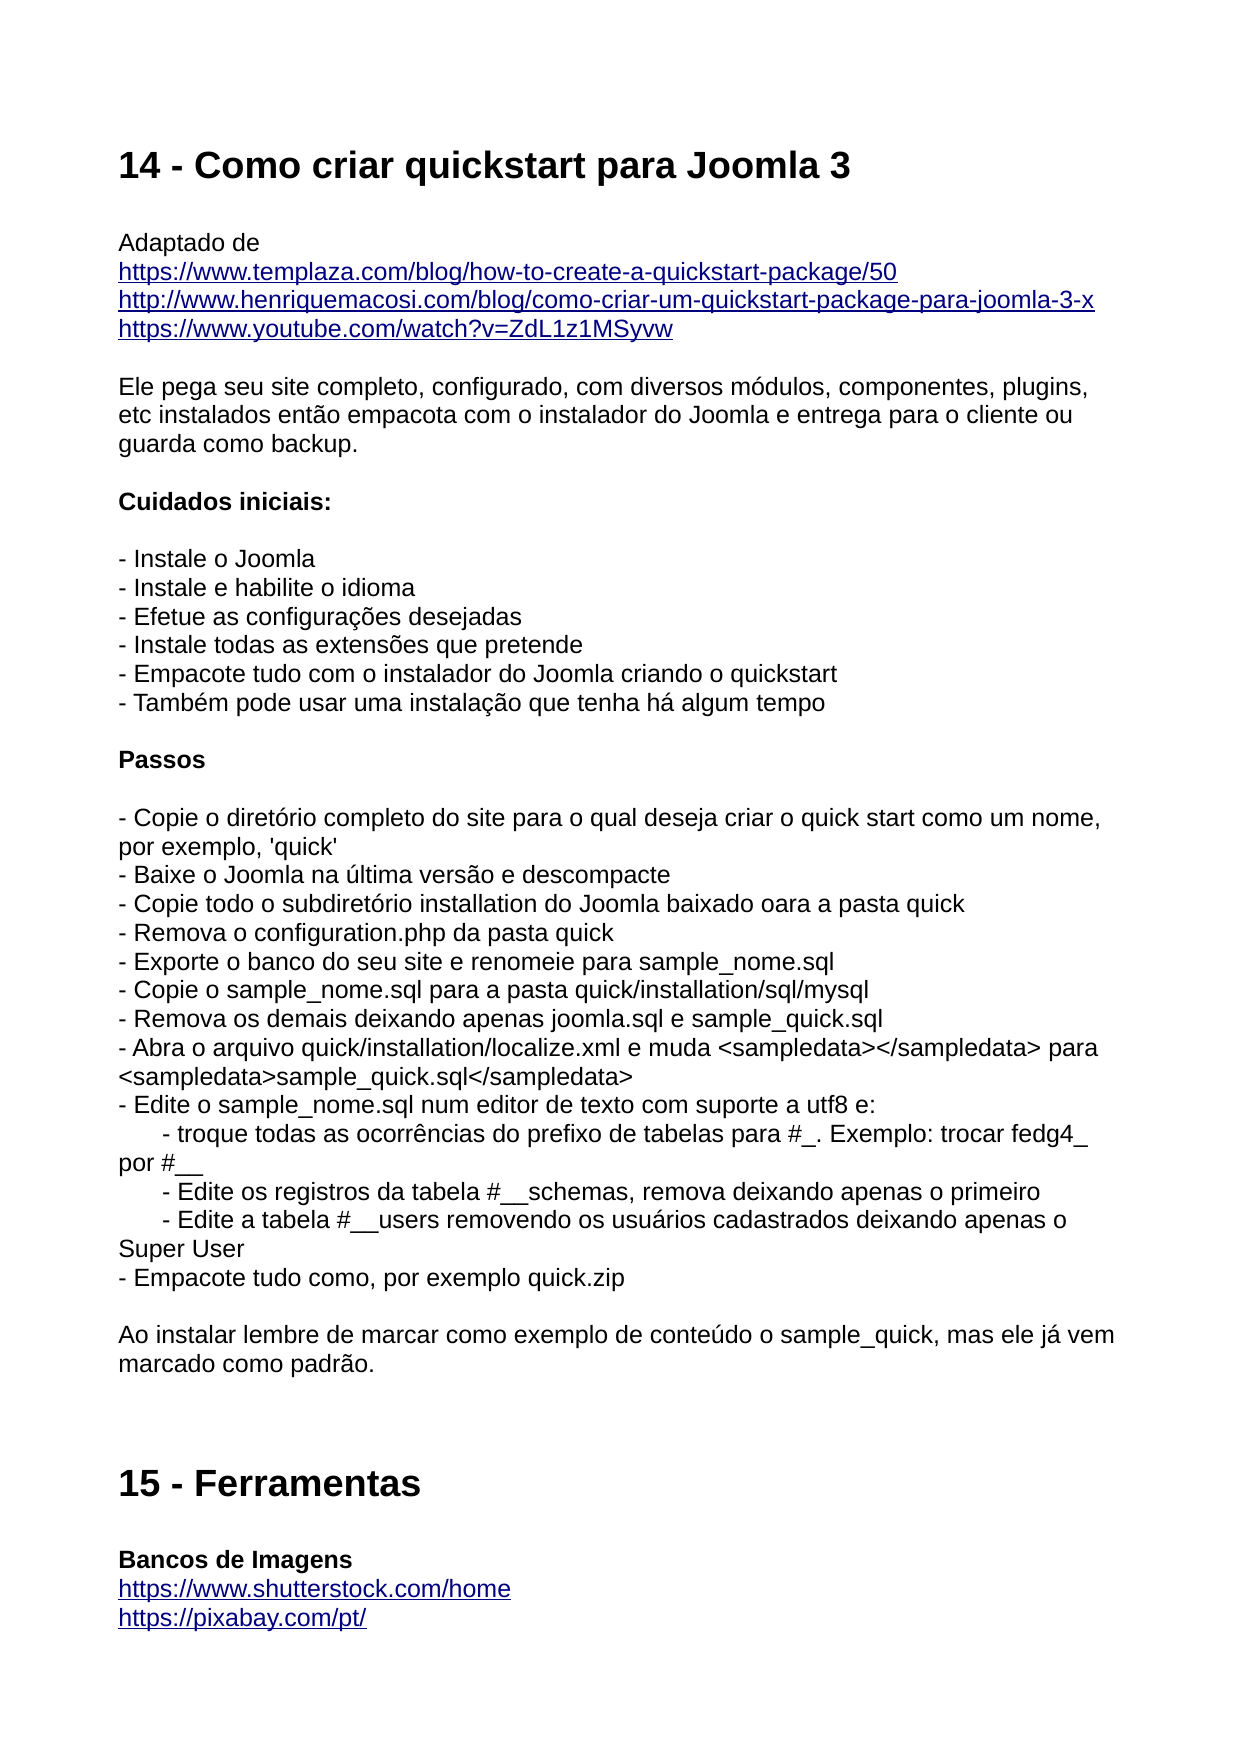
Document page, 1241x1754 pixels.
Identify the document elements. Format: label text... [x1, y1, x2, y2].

text Ele pega seu site completo, configurado, com diversos módulos, componentes, plugins, etc instalados então empacota com o instalador do Joomla e entrega para o cliente ou guarda como backup. [118, 372, 1122, 458]
text - Efetue as configurações desejadas [118, 602, 1122, 631]
text - Copie o sample_nome.sql para a pasta quick/installation/sql/mysql [118, 976, 1122, 1004]
text - Exporte o banco do seu site e renomeie para sample_nome.sql [118, 947, 1122, 976]
text Ao instalar lembre de marcar como exemplo de conteúdo o sample_quick, mas ele já vem marcado como padrão. [118, 1321, 1122, 1378]
text - Edite a tabela #__users removendo os usuários cadastrados deixando apenas o Super User [118, 1206, 1122, 1263]
subtitle 14 - Como criar quickstart para Joomla 3 [118, 143, 1122, 187]
text Bancos de Imagens [118, 1545, 1122, 1574]
text - Copie todo o subdiretório installation do Joomla baixado oara a pasta quick [118, 889, 1122, 918]
subtitle 15 - Ferramentas [118, 1461, 1122, 1504]
text - Abra o arquivo quick/installation/localize.xml e muda <sampledata></sampledata> para <sampledata>sample_quick.sql</sampledata> [118, 1033, 1122, 1091]
text Passos [118, 746, 1122, 774]
text - Instale e habilite o idioma [118, 573, 1122, 602]
text - Edite o sample_nome.sql num editor de texto com suporte a utf8 e: [118, 1091, 1122, 1119]
text - Empacote tudo como, por exemplo quick.zip [118, 1263, 1122, 1292]
text - Edite os registros da tabela #__schemas, remova deixando apenas o primeiro [118, 1177, 1122, 1206]
text https://www.shutterstock.com/home [118, 1574, 1122, 1603]
text - Instale todas as extensões que pretende [118, 631, 1122, 659]
text - Remova o configuration.php da pasta quick [118, 918, 1122, 947]
text - Também pode usar uma instalação que tenha há algum tempo [118, 688, 1122, 717]
text - troque todas as ocorrências do prefixo de tabelas para #_. Exemplo: trocar fedg4_ por #__ [118, 1119, 1122, 1177]
text - Instale o Joomla [118, 544, 1122, 573]
text - Empacote tudo com o instalador do Joomla criando o quickstart [118, 659, 1122, 688]
text https://pixabay.com/pt/ [118, 1603, 1122, 1632]
text - Remova os demais deixando apenas joomla.sql e sample_quick.sql [118, 1004, 1122, 1033]
text https://www.templaza.com/blog/how-to-create-a-quickstart-package/50 [118, 257, 1122, 286]
text - Copie o diretório completo do site para o qual deseja criar o quick start como um nome, por exemplo, 'quick' [118, 803, 1122, 861]
text Cuidados iniciais: [118, 487, 1122, 516]
text http://www.henriquemacosi.com/blog/como-criar-um-quickstart-package-para-joomla-3-x [118, 286, 1122, 314]
text Adaptado de [118, 228, 1122, 257]
text - Baixe o Joomla na última versão e descompacte [118, 861, 1122, 889]
text https://www.youtube.com/watch?v=ZdL1z1MSyvw [118, 314, 1122, 343]
